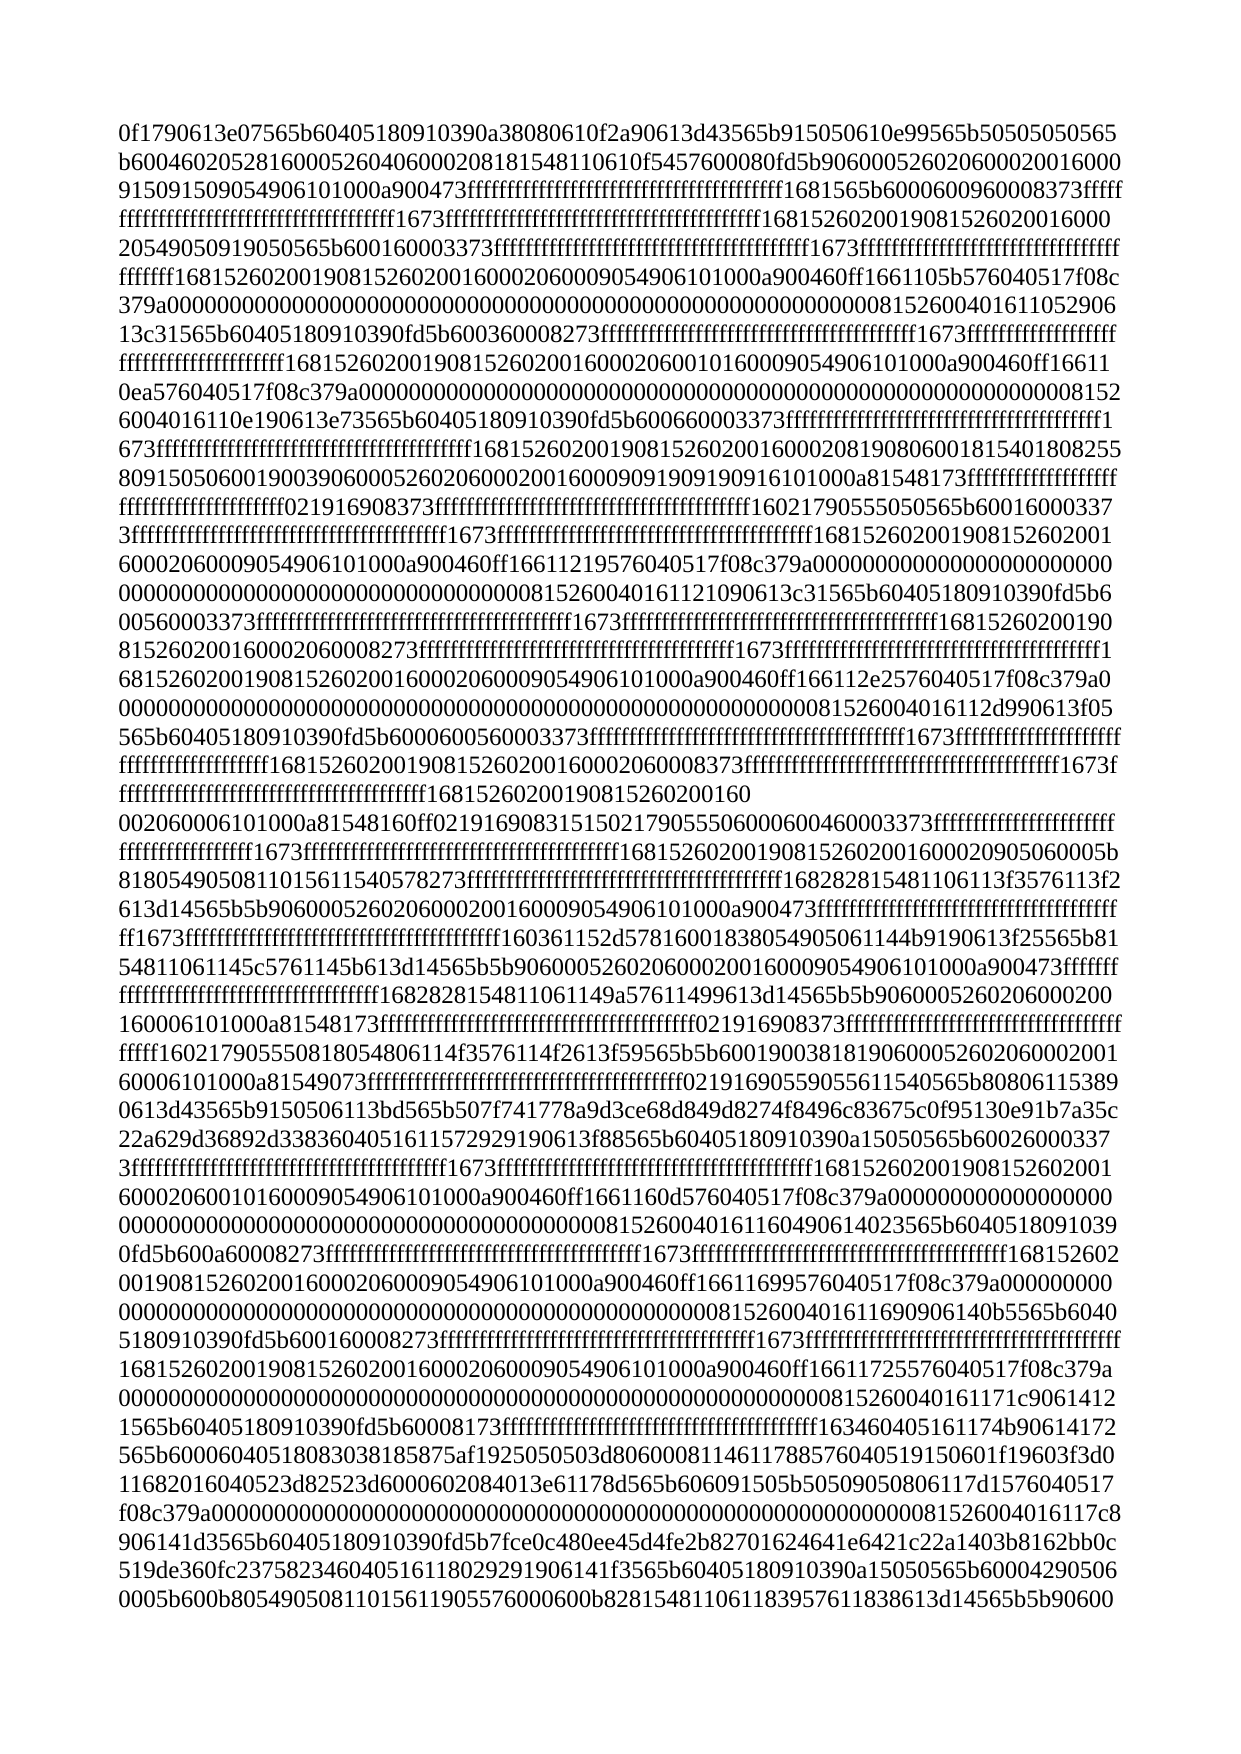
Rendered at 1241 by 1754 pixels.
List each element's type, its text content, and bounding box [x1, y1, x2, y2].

text 0f1790613e07565b60405180910390a38080610f2a90613d43565b915050610e99565b50505050565b60046020528160005260406000208181548110610f5457600080fd5b906000526020600020016000915091509054906101000a900473ffffffffffffffffffffffffffffffffffffffff1681565b6000600960008373ffffffffffffffffffffffffffffffffffffffff1673ffffffffffffffffffffffffffffffffffffffff168152602001908152602001600020549050919050565b600160003373ffffffffffffffffffffffffffffffffffffffff1673ffffffffffffffffffffffffffffffffffffffff16815260200190815260200160002060009054906101000a900460ff1661105b576040517f08c379a000000000000000000000000000000000000000000000000000000000815260040161105290613c31565b60405180910390fd5b600360008273ffffffffffffffffffffffffffffffffffffffff1673ffffffffffffffffffffffffffffffffffffffff16815260200190815260200160002060010160009054906101000a900460ff166110ea576040517f08c379a00000000000000000000000000000000000000000000000000000000081526004016110e190613e73565b60405180910390fd5b600660003373ffffffffffffffffffffffffffffffffffffffff1673ffffffffffffffffffffffffffffffffffffffff168152602001908152602001600020819080600181540180825580915050600190039060005260206000200160009091909190916101000a81548173ffffffffffffffffffffffffffffffffffffffff021916908373ffffffffffffffffffffffffffffffffffffffff16021790555050565b600160003373ffffffffffffffffffffffffffffffffffffffff1673ffffffffffffffffffffffffffffffffffffffff16815260200190815260200160002060009054906101000a900460ff16611219576040517f08c379a000000000000000000000000000000000000000000000000000000000815260040161121090613c31565b60405180910390fd5b600560003373ffffffffffffffffffffffffffffffffffffffff1673ffffffffffffffffffffffffffffffffffffffff16815260200190815260200160002060008273ffffffffffffffffffffffffffffffffffffffff1673ffffffffffffffffffffffffffffffffffffffff16815260200190815260200160002060009054906101000a900460ff166112e2576040517f08c379a00000000000000000000000000000000000000000000000000000000081526004016112d990613f05565b60405180910390fd5b6000600560003373ffffffffffffffffffffffffffffffffffffffff1673ffffffffffffffffffffffffffffffffffffffff16815260200190815260200160002060008373ffffffffffffffffffffffffffffffffffffffff1673ffffffffffffffffffffffffffffffffffffffff16815260200190815260200160 [118, 118, 1122, 808]
text 002060006101000a81548160ff0219169083151502179055506000600460003373ffffffffffffffffffffffffffffffffffffffff1673ffffffffffffffffffffffffffffffffffffffff168152602001908152602001600020905060005b8180549050811015611540578273ffffffffffffffffffffffffffffffffffffffff168282815481106113f3576113f2613d14565b5b9060005260206000200160009054906101000a900473ffffffffffffffffffffffffffffffffffffffff1673ffffffffffffffffffffffffffffffffffffffff160361152d57816001838054905061144b9190613f25565b8154811061145c5761145b613d14565b5b9060005260206000200160009054906101000a900473ffffffffffffffffffffffffffffffffffffffff1682828154811061149a57611499613d14565b5b9060005260206000200160006101000a81548173ffffffffffffffffffffffffffffffffffffffff021916908373ffffffffffffffffffffffffffffffffffffffff160217905550818054806114f3576114f2613f59565b5b6001900381819060005260206000200160006101000a81549073ffffffffffffffffffffffffffffffffffffffff02191690559055611540565b808061153890613d43565b9150506113bd565b507f741778a9d3ce68d849d8274f8496c83675c0f95130e91b7a35c22a629d36892d3383604051611572929190613f88565b60405180910390a15050565b600260003373ffffffffffffffffffffffffffffffffffffffff1673ffffffffffffffffffffffffffffffffffffffff16815260200190815260200160002060010160009054906101000a900460ff1661160d576040517f08c379a000000000000000000000000000000000000000000000000000000000815260040161160490614023565b60405180910390fd5b600a60008273ffffffffffffffffffffffffffffffffffffffff1673ffffffffffffffffffffffffffffffffffffffff16815260200190815260200160002060009054906101000a900460ff16611699576040517f08c379a0000000000000000000000000000000000000000000000000000000008152600401611690906140b5565b60405180910390fd5b600160008273ffffffffffffffffffffffffffffffffffffffff1673ffffffffffffffffffffffffffffffffffffffff16815260200190815260200160002060009054906101000a900460ff16611725576040517f08c379a000000000000000000000000000000000000000000000000000000000815260040161171c90614121565b60405180910390fd5b60008173ffffffffffffffffffffffffffffffffffffffff163460405161174b90614172565b60006040518083038185875af1925050503d8060008114611788576040519150601f19603f3d011682016040523d82523d6000602084013e61178d565b606091505b50509050806117d1576040517f08c379a00000000000000000000000000000000000000000000000000000000081526004016117c8906141d3565b60405180910390fd5b7fce0c480ee45d4fe2b82701624641e6421c22a1403b8162bb0c519de360fc237582346040516118029291906141f3565b60405180910390a15050565b600042905060005b600b80549050811015611905576000600b828154811061183957611838613d14565b5b90600 [118, 808, 1122, 1613]
